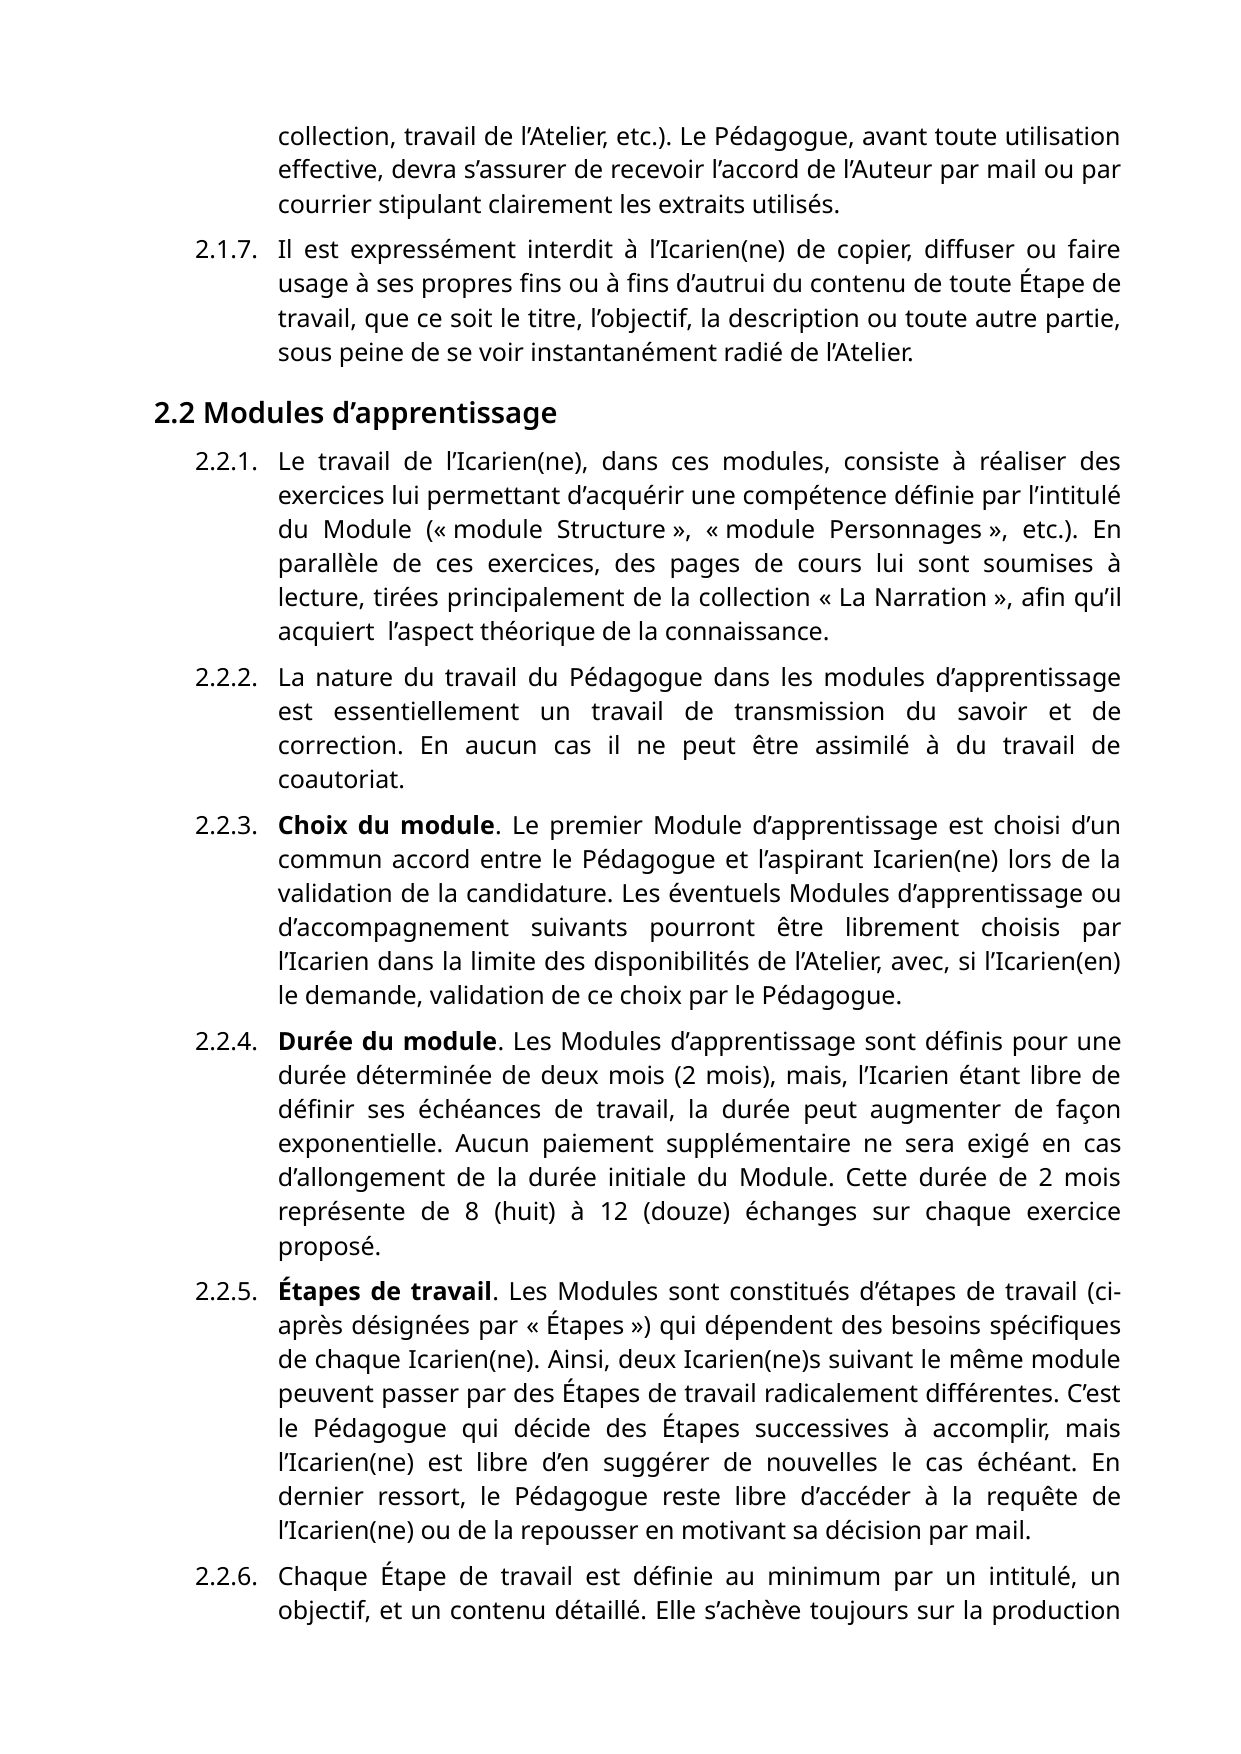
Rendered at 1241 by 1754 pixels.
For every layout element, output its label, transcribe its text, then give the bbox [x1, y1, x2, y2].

subtitle Durée du module. Les Modules d’apprentissage sont définis pour une durée déterminée de deux mois (2 mois), mais, l’Icarien étant libre de définir ses échéances de travail, la durée peut augmenter de façon exponentielle. Aucun paiement supplémentaire ne sera exigé en cas d’allongement de la durée initiale du Module. Cette durée de 2 mois représente de 8 (huit) à 12 (douze) échanges sur chaque exercice proposé. [195, 1024, 1122, 1262]
subtitle Chaque Étape de travail est définie au minimum par un intitulé, un objectif, et un contenu détaillé. Elle s’achève toujours sur la production [195, 1558, 1122, 1626]
subtitle collection, travail de l’Atelier, etc.). Le Pédagogue, avant toute utilisation effective, devra s’assurer de recevoir l’accord de l’Auteur par mail ou par courrier stipulant clairement les extraits utilisés. [195, 118, 1122, 220]
subtitle Modules d’apprentissage [153, 392, 1122, 432]
subtitle Il est expressément interdit à l’Icarien(ne) de copier, diffuser ou faire usage à ses propres fins ou à fins d’autrui du contenu de toute Étape de travail, que ce soit le titre, l’objectif, la description ou toute autre partie, sous peine de se voir instantanément radié de l’Atelier. [195, 232, 1122, 368]
subtitle Choix du module. Le premier Module d’apprentissage est choisi d’un commun accord entre le Pédagogue et l’aspirant Icarien(ne) lors de la validation de la candidature. Les éventuels Modules d’apprentissage ou d’accompagnement suivants pourront être librement choisis par l’Icarien dans la limite des disponibilités de l’Atelier, avec, si l’Icarien(en) le demande, validation de ce choix par le Pédagogue. [195, 808, 1122, 1012]
subtitle La nature du travail du Pédagogue dans les modules d’apprentissage est essentiellement un travail de transmission du savoir et de correction. En aucun cas il ne peut être assimilé à du travail de coautoriat. [195, 659, 1122, 796]
subtitle Étapes de travail. Les Modules sont constitués d’étapes de travail (ci-après désignées par « Étapes ») qui dépendent des besoins spécifiques de chaque Icarien(ne). Ainsi, deux Icarien(ne)s suivant le même module peuvent passer par des Étapes de travail radicalement différentes. C’est le Pédagogue qui décide des Étapes successives à accomplir, mais l’Icarien(ne) est libre d’en suggérer de nouvelles le cas échéant. En dernier ressort, le Pédagogue reste libre d’accéder à la requête de l’Icarien(ne) ou de la repousser en motivant sa décision par mail. [195, 1274, 1122, 1546]
subtitle Le travail de l’Icarien(ne), dans ces modules, consiste à réaliser des exercices lui permettant d’acquérir une compétence définie par l’intitulé du Module (« module Structure », « module Personnages », etc.). En parallèle de ces exercices, des pages de cours lui sont soumises à lecture, tirées principalement de la collection « La Narration », afin qu’il acquiert l’aspect théorique de la connaissance. [195, 443, 1122, 648]
